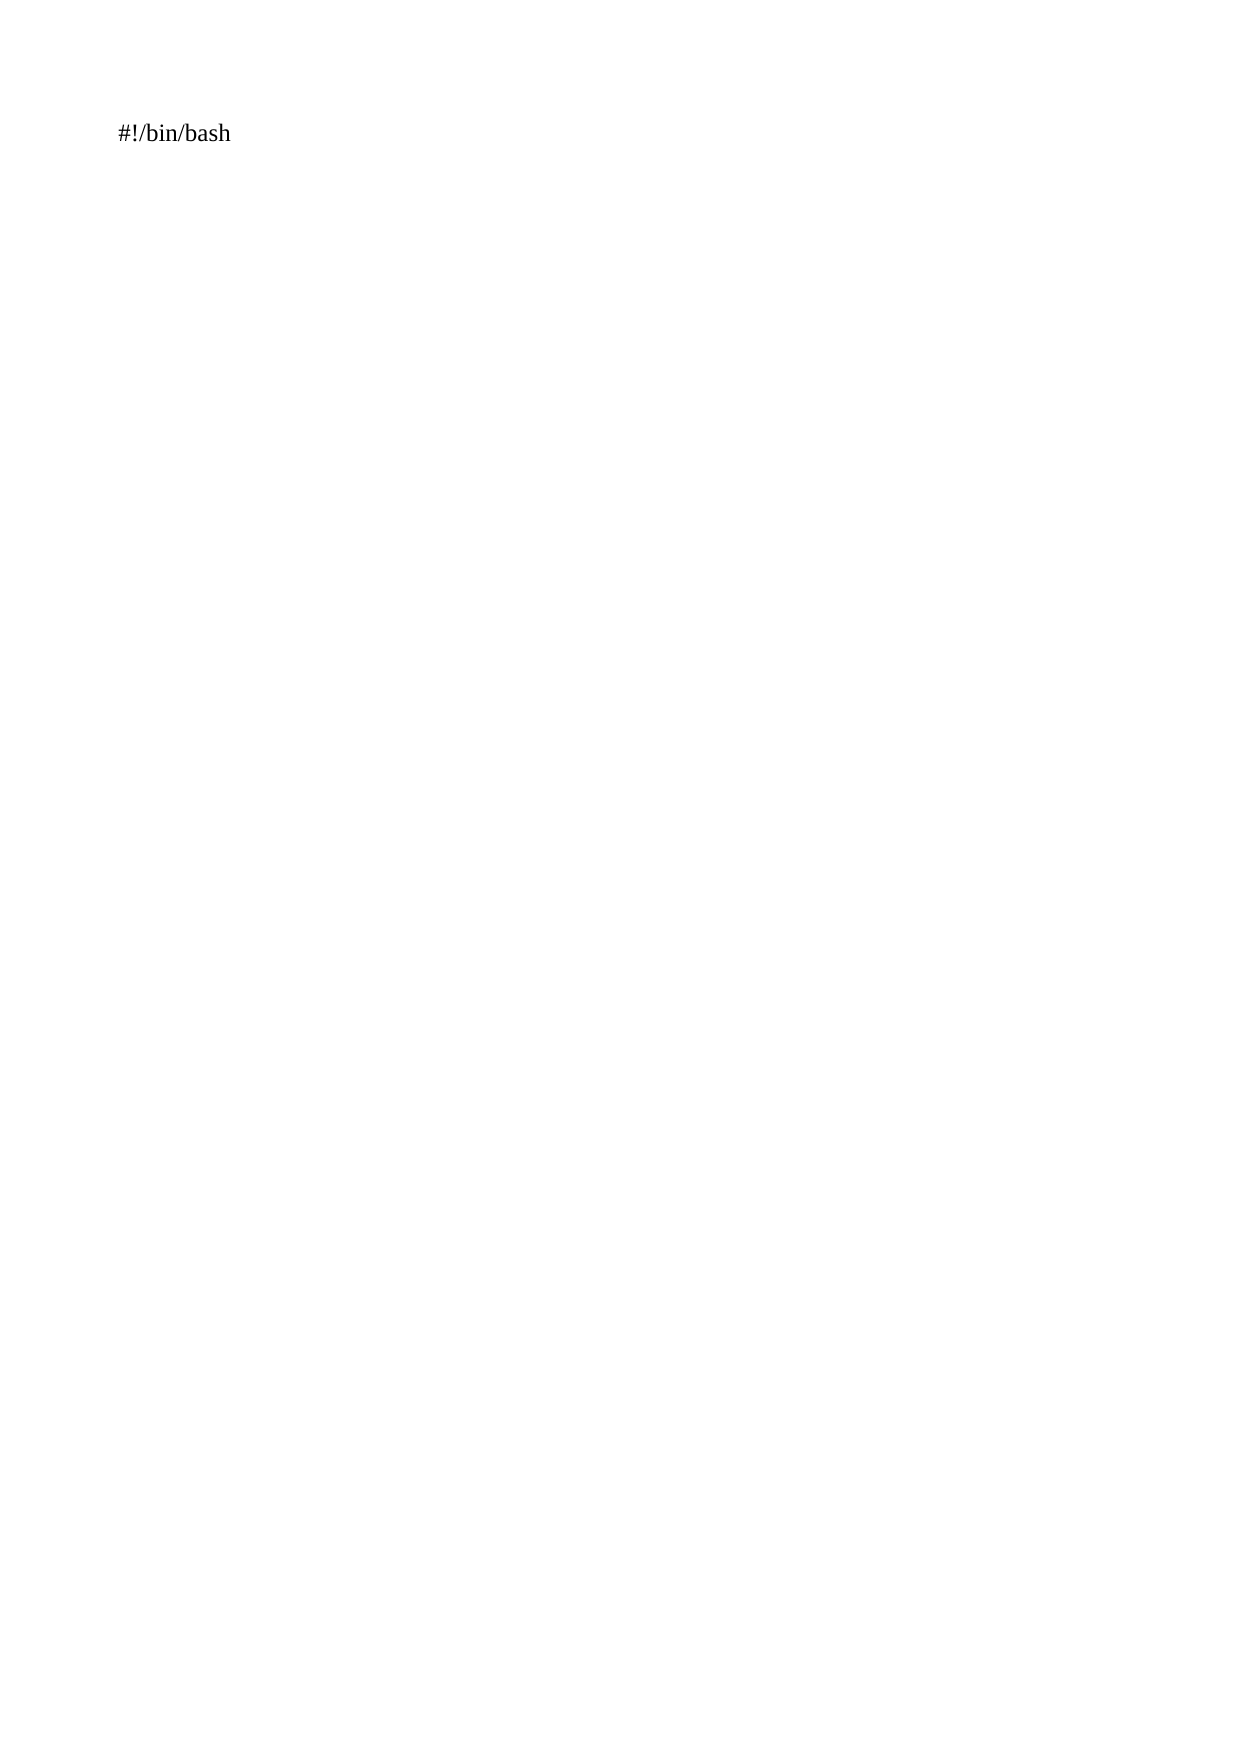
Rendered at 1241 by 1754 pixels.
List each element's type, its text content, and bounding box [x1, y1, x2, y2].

text #!/bin/bash [118, 118, 1122, 147]
